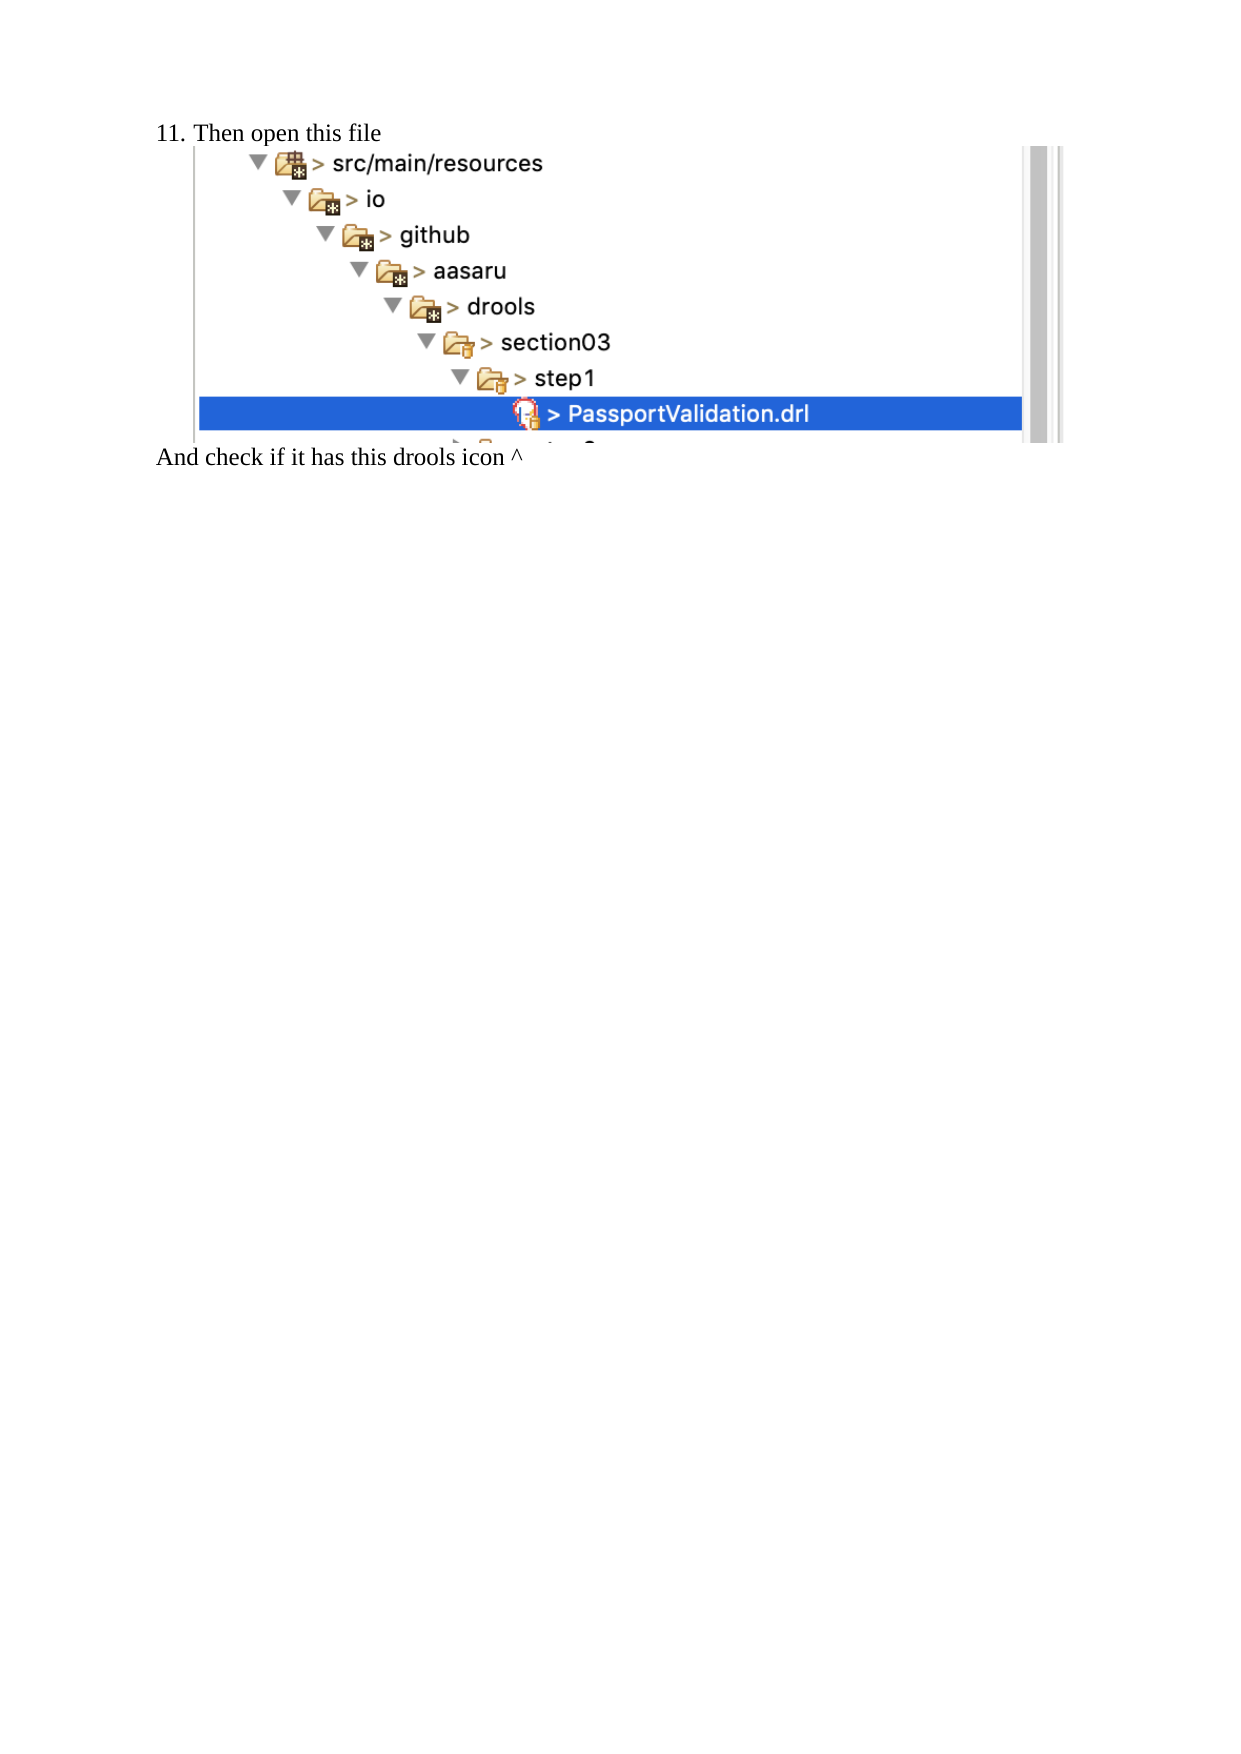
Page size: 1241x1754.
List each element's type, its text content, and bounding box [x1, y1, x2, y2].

text And check if it has this drools icon ^ [156, 442, 1122, 471]
list Then open this file [156, 118, 1122, 442]
